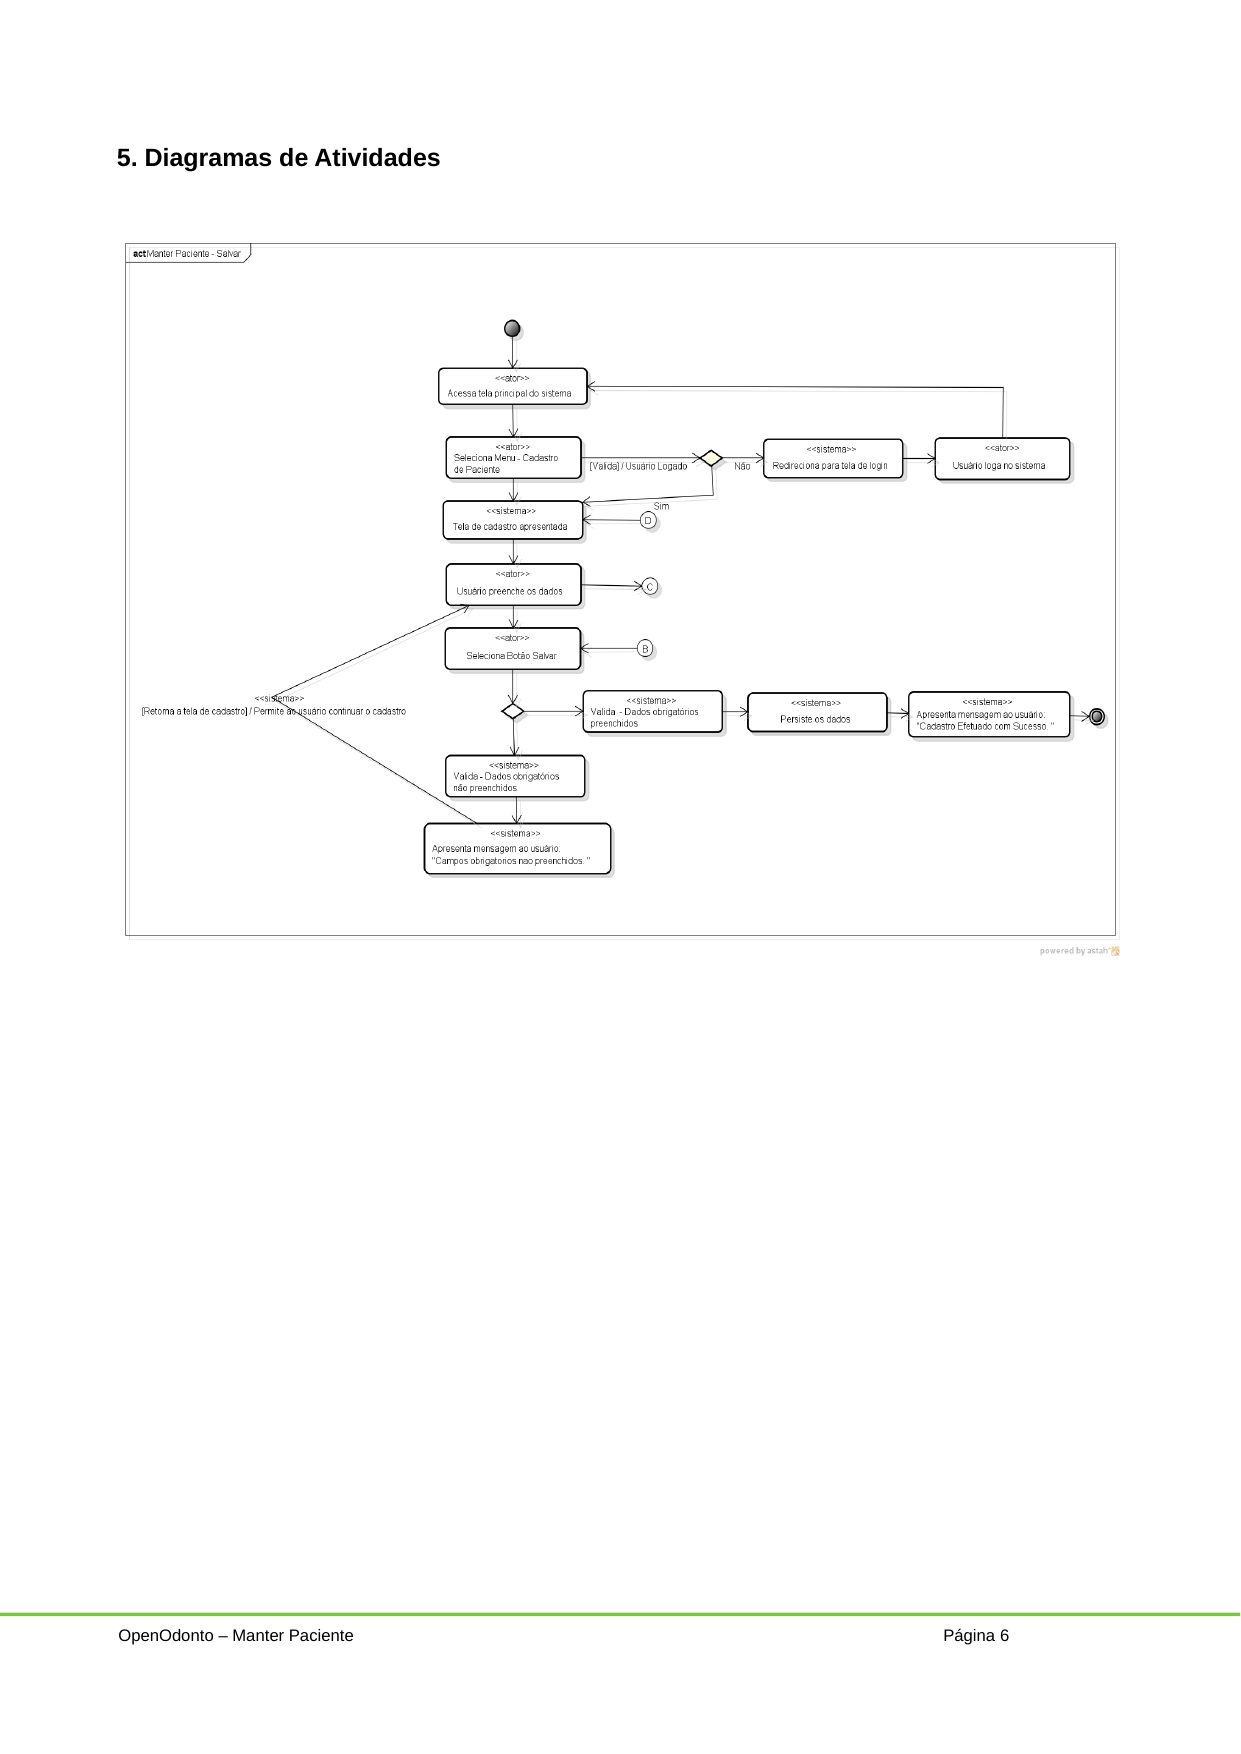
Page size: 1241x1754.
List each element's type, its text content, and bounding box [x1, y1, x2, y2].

subtitle 5. Diagramas de Atividades [115, 143, 1122, 172]
picture [118, 235, 1122, 958]
